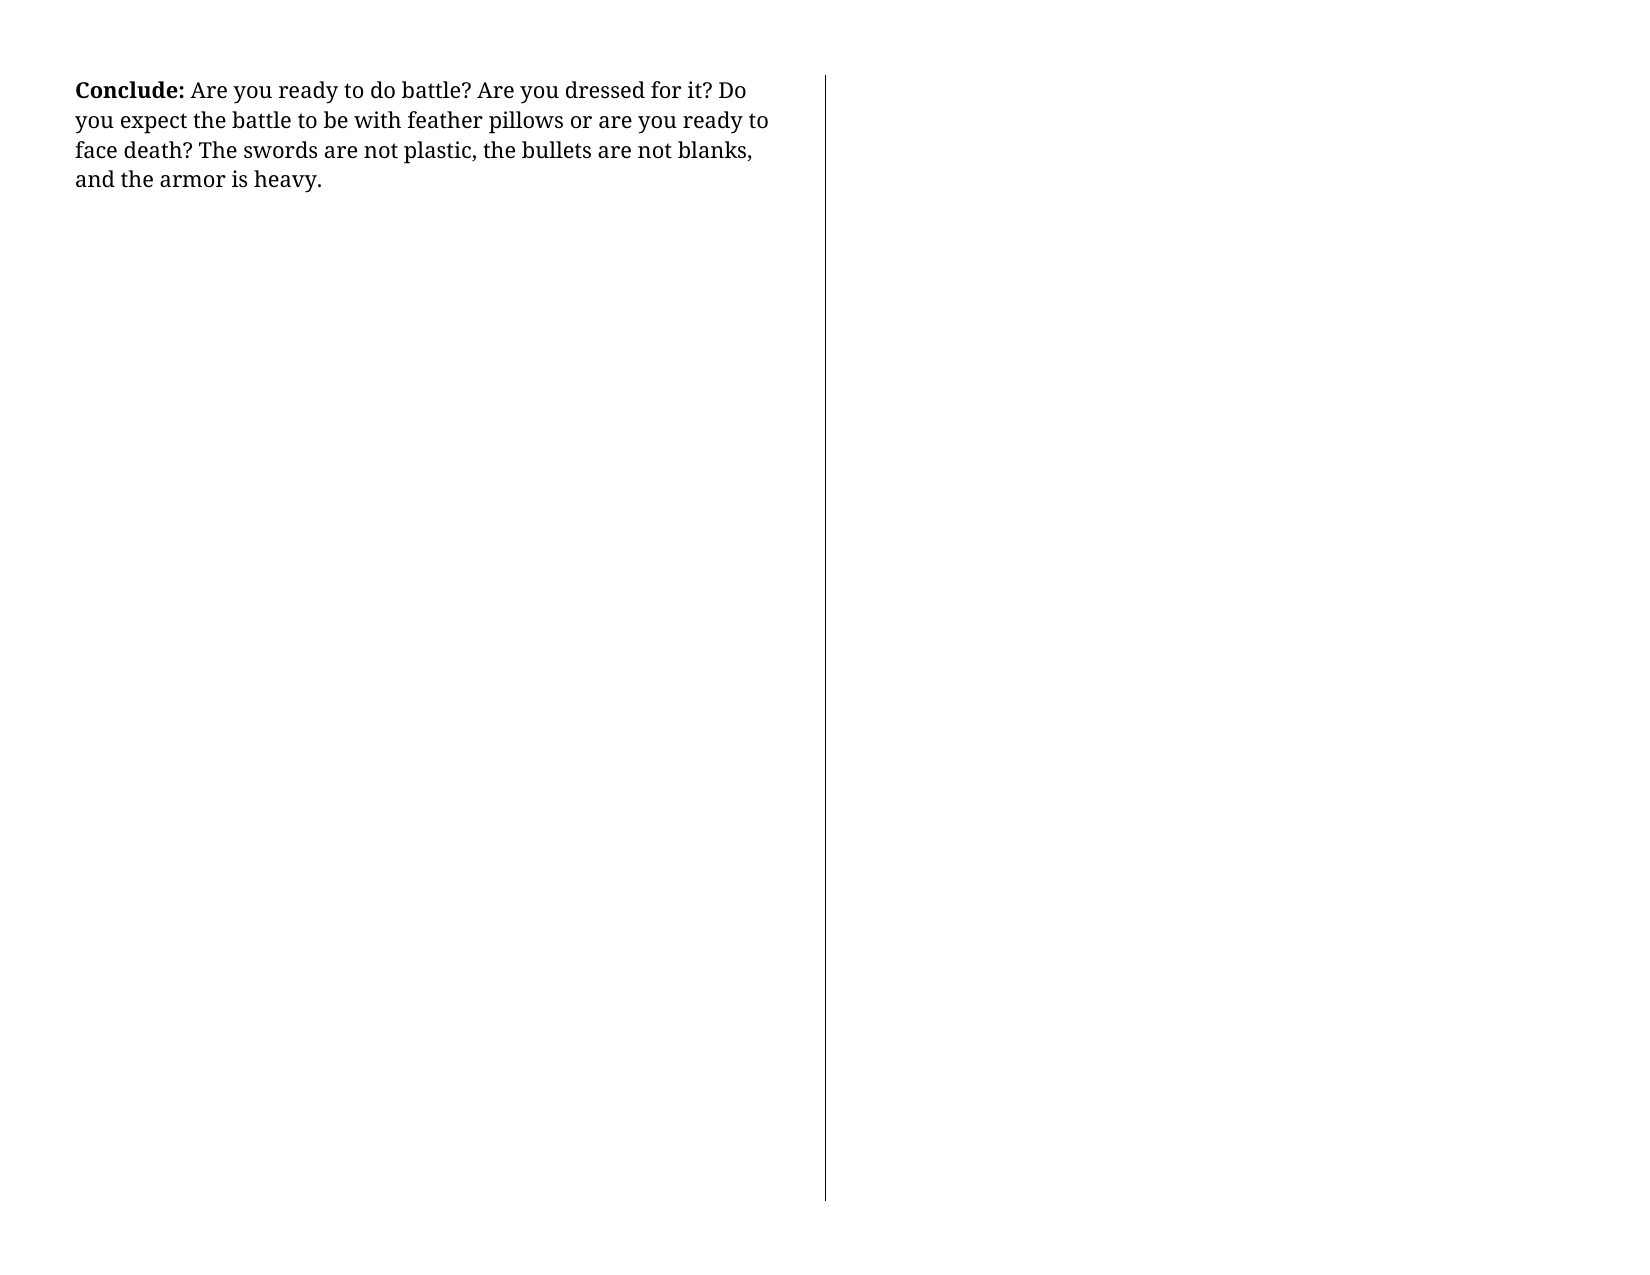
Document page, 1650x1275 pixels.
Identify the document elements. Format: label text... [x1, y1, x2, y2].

text Conclude: Are you ready to do battle? Are you dressed for it? Do you expect the battle to be with feather pillows or are you ready to face death? The swords are not plastic, the bullets are not blanks, and the armor is heavy. [75, 75, 788, 194]
